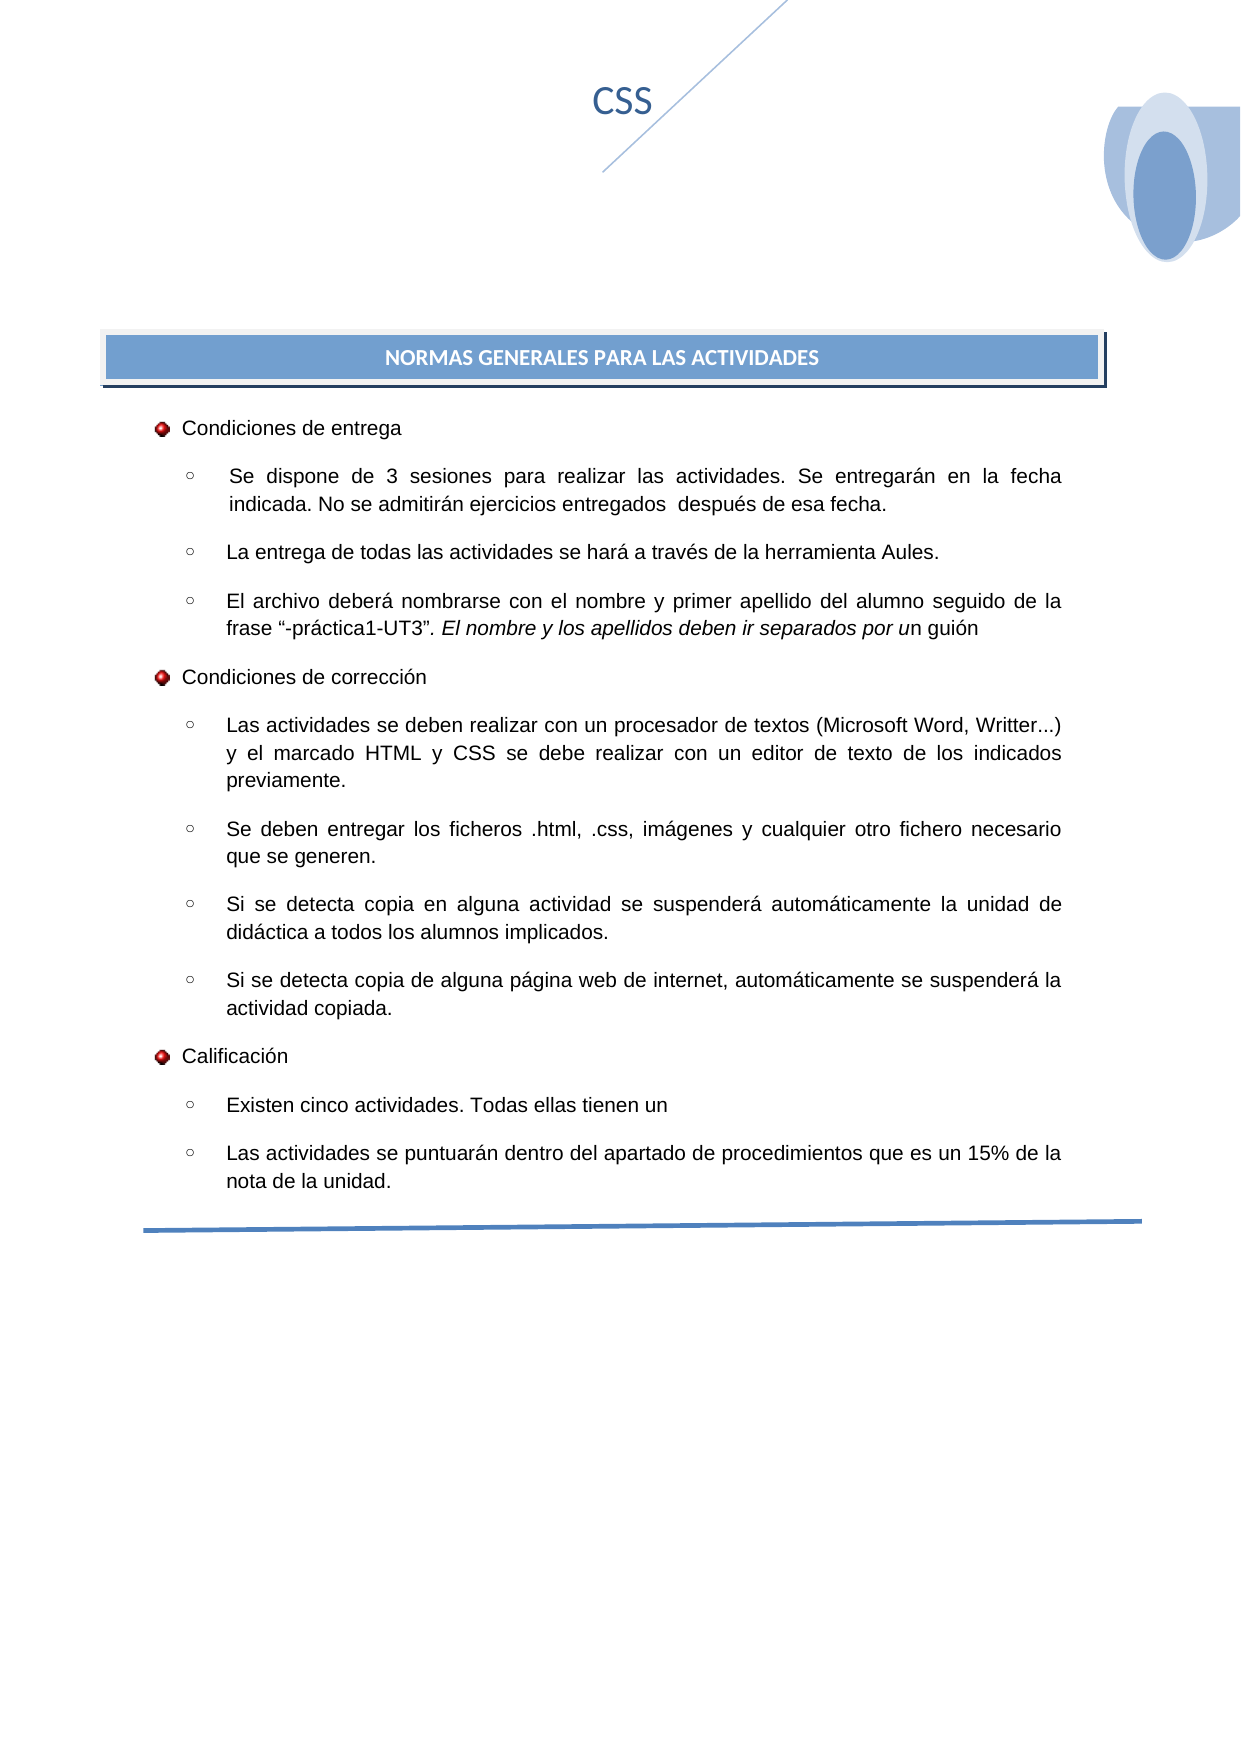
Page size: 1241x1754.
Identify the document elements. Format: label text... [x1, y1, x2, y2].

list Condiciones de entrega [151, 416, 1063, 440]
list Existen cinco actividades. Todas ellas tienen un [182, 1092, 1063, 1117]
picture [152, 1047, 170, 1065]
text NORMAS GENERALES PARA LAS ACTIVIDADES [121, 343, 1083, 371]
list Se deben entregar los ficheros .html, .css, imágenes y cualquier otro fichero necesario que se generen. [182, 816, 1063, 868]
list Las actividades se puntuarán dentro del apartado de procedimientos que es un 15% de la nota de la unidad. [182, 1141, 1063, 1192]
list Calificación [151, 1044, 1063, 1068]
picture [152, 419, 170, 437]
list Se dispone de 3 sesiones para realizar las actividades. Se entregarán en la fecha indicada. No se admitirán ejercicios entregados después de esa fecha. [182, 464, 1063, 516]
list Si se detecta copia de alguna página web de internet, automáticamente se suspenderá la actividad copiada. [182, 968, 1063, 1020]
list El archivo deberá nombrarse con el nombre y primer apellido del alumno seguido de la frase “-práctica1-UT3”. El nombre y los apellidos deben ir separados por un guión [182, 589, 1063, 640]
list Condiciones de corrección [151, 664, 1063, 688]
picture [152, 667, 170, 686]
list Las actividades se deben realizar con un procesador de textos (Microsoft Word, Writter...) y el marcado HTML y CSS se debe realizar con un editor de texto de los indicados previamente. [182, 713, 1063, 792]
list La entrega de todas las actividades se hará a través de la herramienta Aules. [182, 540, 1063, 564]
list Si se detecta copia en alguna actividad se suspenderá automáticamente la unidad de didáctica a todos los alumnos implicados. [182, 892, 1063, 944]
